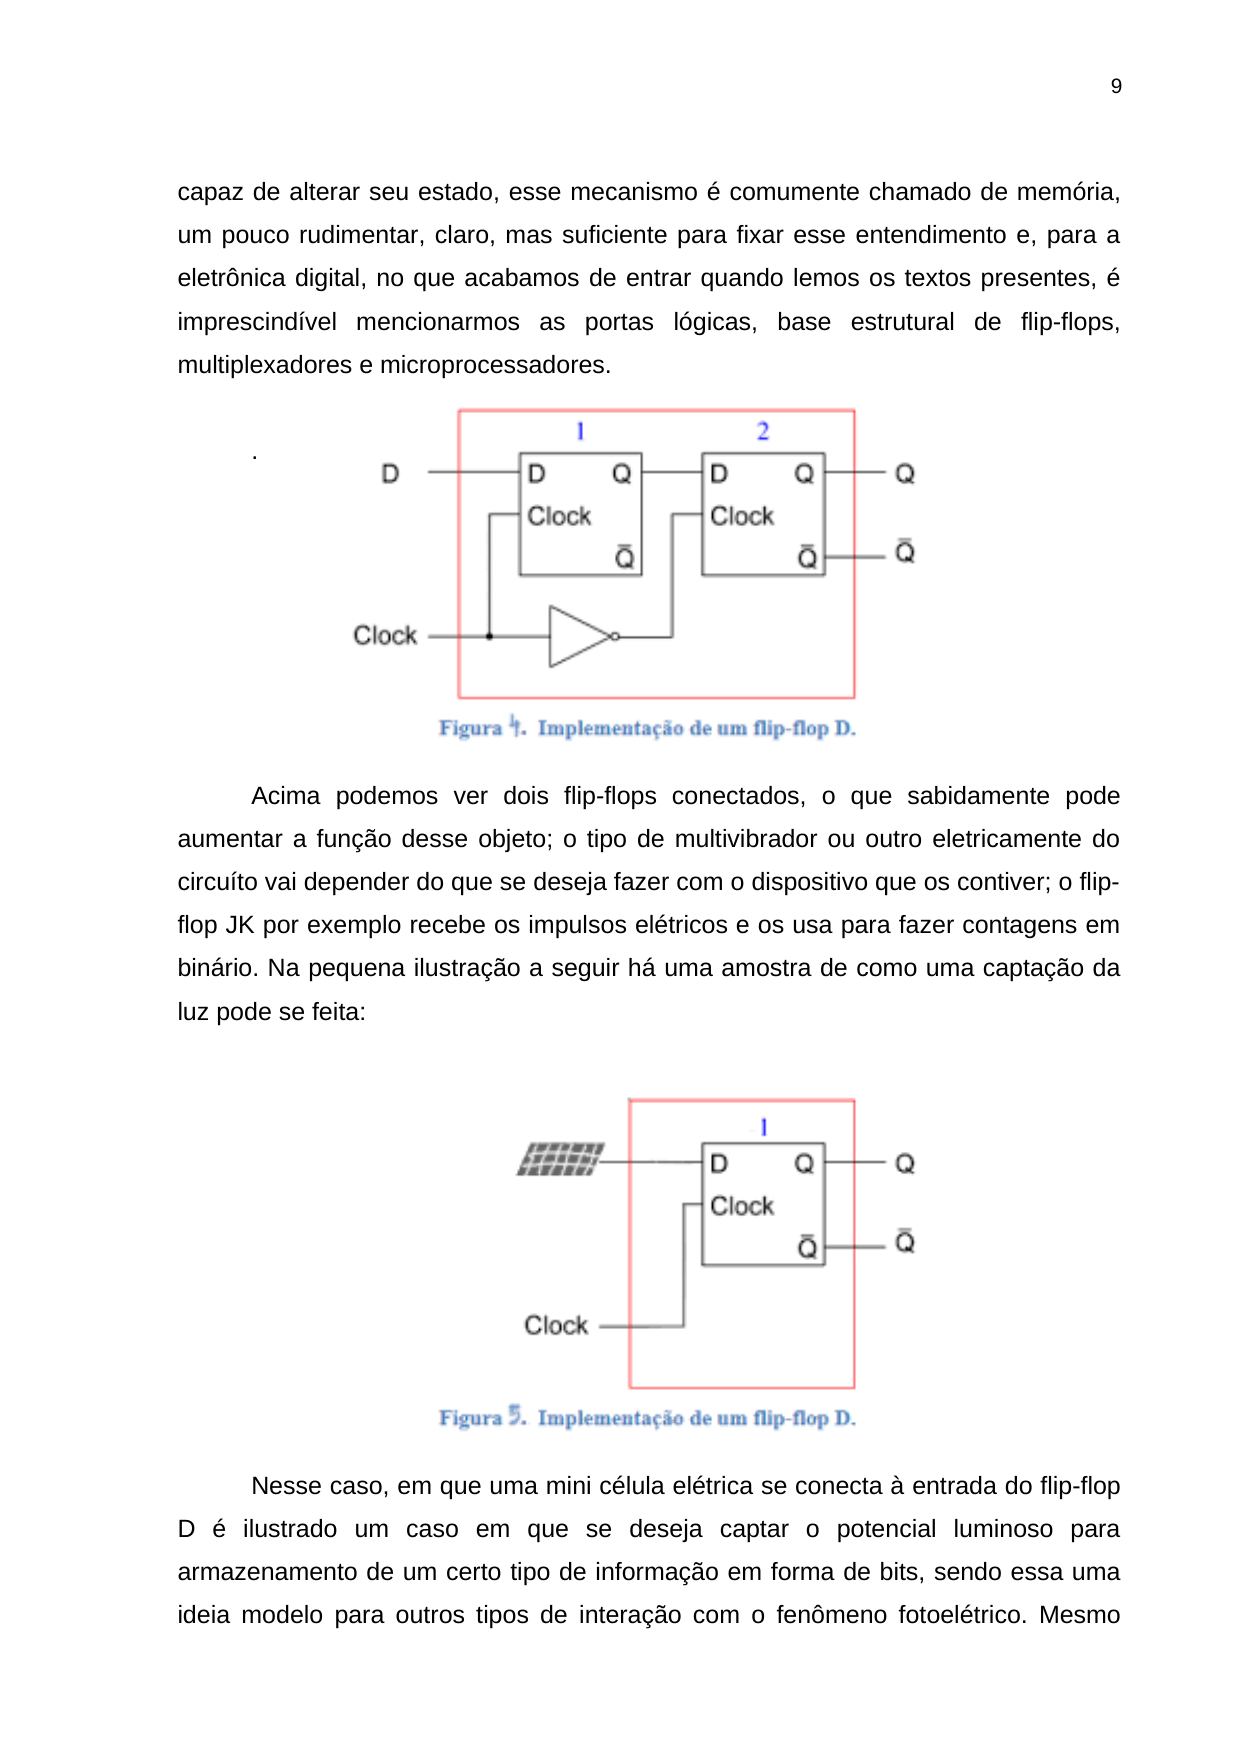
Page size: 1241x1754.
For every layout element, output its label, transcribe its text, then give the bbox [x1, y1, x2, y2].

text . [177, 436, 343, 465]
text Nesse caso, em que uma mini célula elétrica se conecta à entrada do flip-flop D é ilustrado um caso em que se deseja captar o potencial luminoso para armazenamento de um certo tipo de informação em forma de bits, sendo essa uma ideia modelo para outros tipos de interação com o fenômeno fotoelétrico. Mesmo [177, 1471, 1122, 1629]
text Acima podemos ver dois flip-flops conectados, o que sabidamente pode aumentar a função desse objeto; o tipo de multivibrador ou outro eletricamente do circuíto vai depender do que se deseja fazer com o dispositivo que os contiver; o flip-flop JK por exemplo recebe os impulsos elétricos e os usa para fazer contagens em binário. Na pequena ilustração a seguir há uma amostra de como uma captação da luz pode se feita: [177, 781, 1122, 1025]
text [956, 436, 1122, 465]
text capaz de alterar seu estado, esse mecanismo é comumente chamado de memória, um pouco rudimentar, claro, mas suficiente para fixar esse entendimento e, para a eletrônica digital, no que acabamos de entrar quando lemos os textos presentes, é imprescindível mencionarmos as portas lógicas, base estrutural de flip-flops, multiplexadores e microprocessadores. [177, 177, 1122, 378]
picture [343, 392, 956, 752]
picture [343, 1082, 956, 1442]
